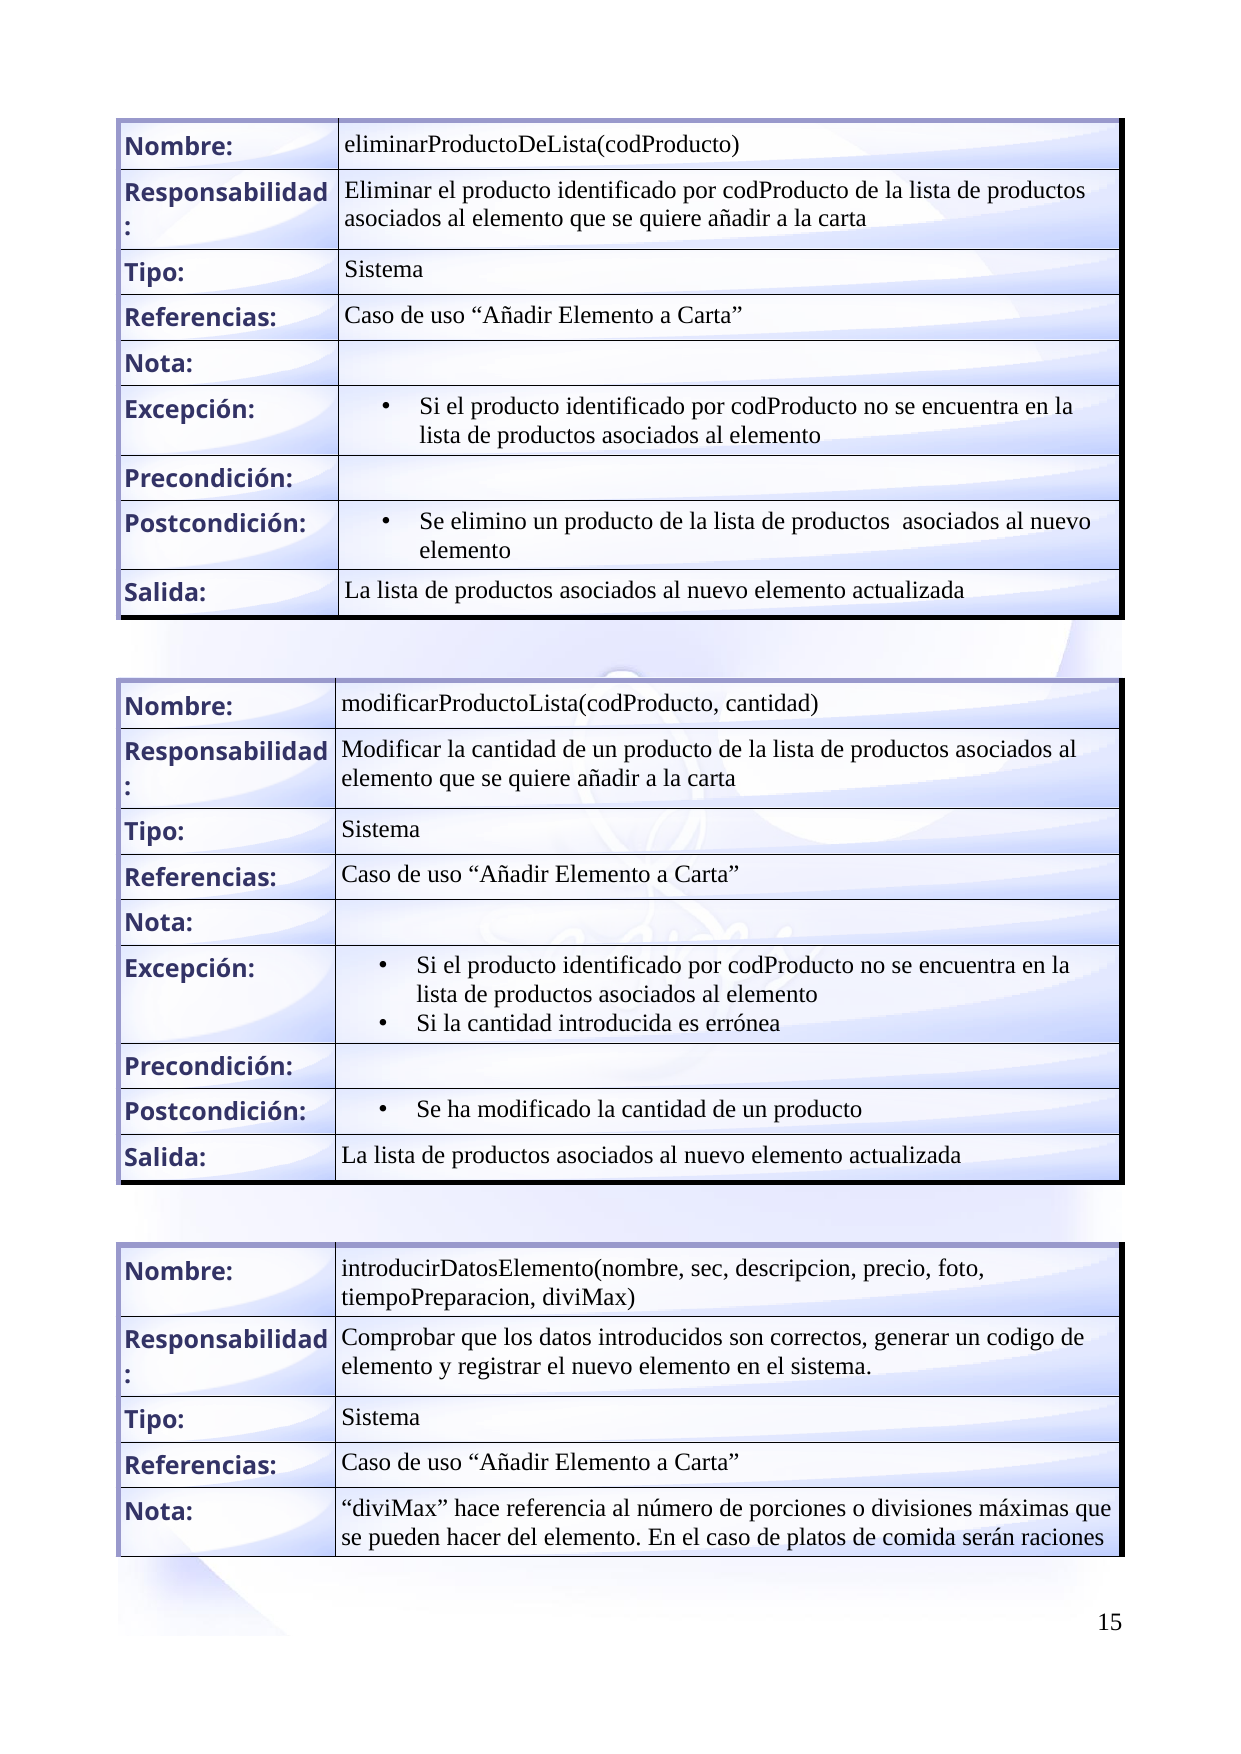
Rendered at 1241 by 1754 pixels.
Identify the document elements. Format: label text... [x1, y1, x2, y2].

table_cell Referencias: [121, 295, 338, 340]
table_cell Caso de uso “Añadir Elemento a Carta” [339, 295, 1119, 340]
table_cell La lista de productos asociados al nuevo elemento actualizada [339, 570, 1119, 615]
table_cell Sistema [339, 250, 1119, 294]
table_cell Caso de uso “Añadir Elemento a Carta” [336, 855, 1119, 899]
table_cell Se elimino un producto de la lista de productos asociados al nuevo elemento [339, 501, 1119, 569]
table_cell Nota: [121, 1488, 335, 1556]
table_cell Salida: [121, 570, 338, 615]
table_cell Tipo: [121, 1397, 335, 1442]
table_cell Precondición: [121, 1044, 335, 1088]
picture [118, 620, 1122, 678]
table_cell Nota: [121, 341, 338, 385]
table_header Nombre: [121, 683, 335, 728]
table_cell Postcondición: [121, 501, 338, 569]
table_cell Excepción: [121, 386, 338, 454]
table_cell La lista de productos asociados al nuevo elemento actualizada [336, 1135, 1119, 1179]
table_cell [339, 341, 1119, 385]
table_cell Responsabilidad: [121, 170, 338, 248]
table_cell Responsabilidad: [121, 1317, 335, 1396]
table_header modificarProductoLista(codProducto, cantidad) [336, 683, 1119, 728]
table_cell Tipo: [121, 809, 335, 853]
table_header introducirDatosElemento(nombre, sec, descripcion, precio, foto, tiempoPreparacion, diviMax) [336, 1248, 1119, 1316]
table_cell [336, 1044, 1119, 1088]
picture [118, 1185, 1122, 1242]
table_cell Nota: [121, 900, 335, 945]
table_cell [336, 900, 1119, 945]
table_cell Si el producto identificado por codProducto no se encuentra en la lista de productos asociados al elemento Si la cantidad introducida es errónea [336, 946, 1119, 1043]
table_cell Si el producto identificado por codProducto no se encuentra en la lista de productos asociados al elemento [339, 386, 1119, 454]
table_cell Referencias: [121, 855, 335, 899]
table_header Nombre: [121, 123, 338, 169]
table_cell [339, 456, 1119, 500]
table_cell Caso de uso “Añadir Elemento a Carta” [336, 1443, 1119, 1487]
table_cell Comprobar que los datos introducidos son correctos, generar un codigo de elemento y registrar el nuevo elemento en el sistema. [336, 1317, 1119, 1396]
table_cell Referencias: [121, 1443, 335, 1487]
table_cell Tipo: [121, 250, 338, 294]
table_cell Responsabilidad: [121, 729, 335, 808]
table_cell “diviMax” hace referencia al número de porciones o divisiones máximas que se pueden hacer del elemento. En el caso de platos de comida serán raciones [336, 1488, 1119, 1556]
table_cell Sistema [336, 1397, 1119, 1442]
table_cell Precondición: [121, 456, 338, 500]
table_cell Postcondición: [121, 1089, 335, 1134]
table_cell Modificar la cantidad de un producto de la lista de productos asociados al elemento que se quiere añadir a la carta [336, 729, 1119, 808]
table_cell Eliminar el producto identificado por codProducto de la lista de productos asociados al elemento que se quiere añadir a la carta [339, 170, 1119, 248]
table_header eliminarProductoDeLista(codProducto) [339, 123, 1119, 169]
table_cell Sistema [336, 809, 1119, 853]
table_cell Se ha modificado la cantidad de un producto [336, 1089, 1119, 1134]
table_cell Salida: [121, 1135, 335, 1179]
picture [118, 1557, 1122, 1636]
table_cell Excepción: [121, 946, 335, 1043]
table_header Nombre: [121, 1248, 335, 1316]
